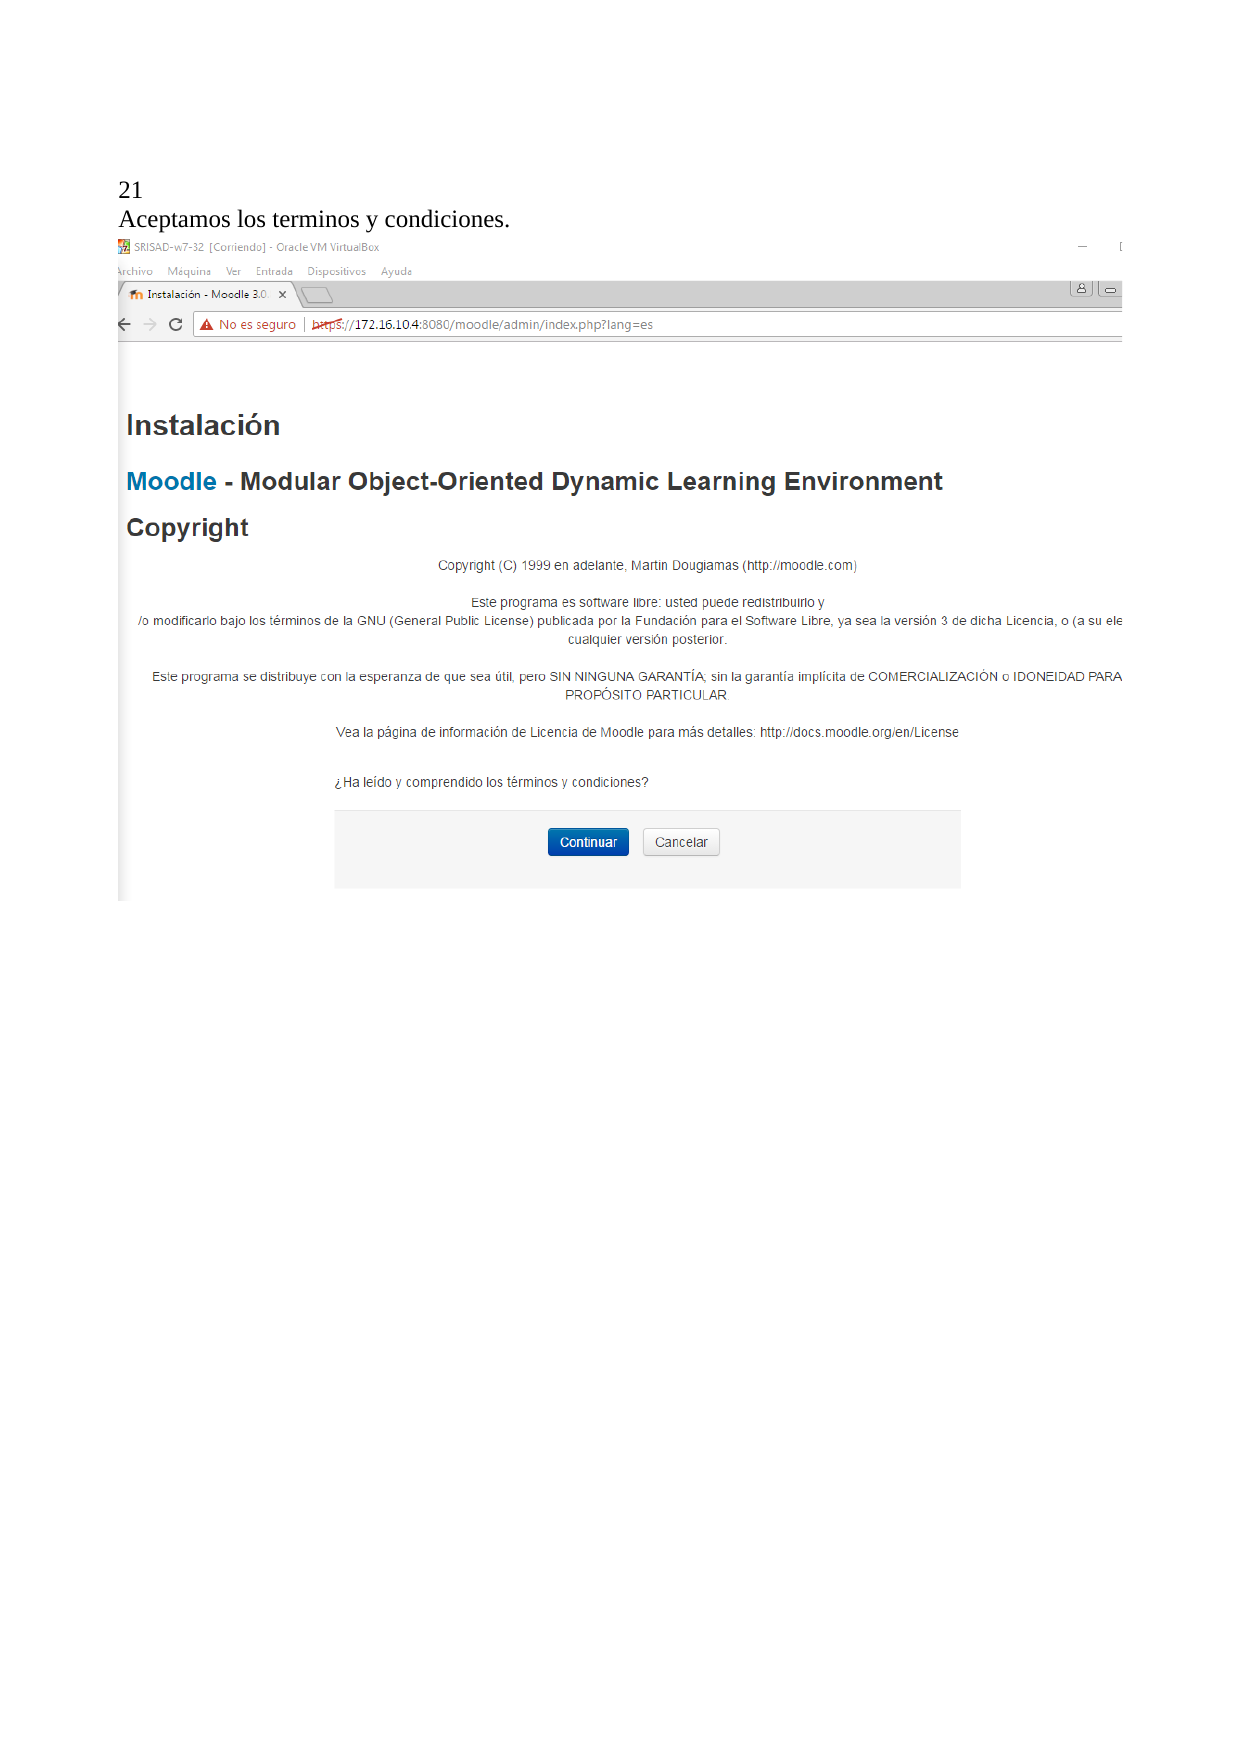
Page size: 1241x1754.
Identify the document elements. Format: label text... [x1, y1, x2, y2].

text 21 [118, 176, 1122, 204]
picture [118, 233, 1123, 901]
text Aceptamos los terminos y condiciones. [118, 204, 1122, 233]
